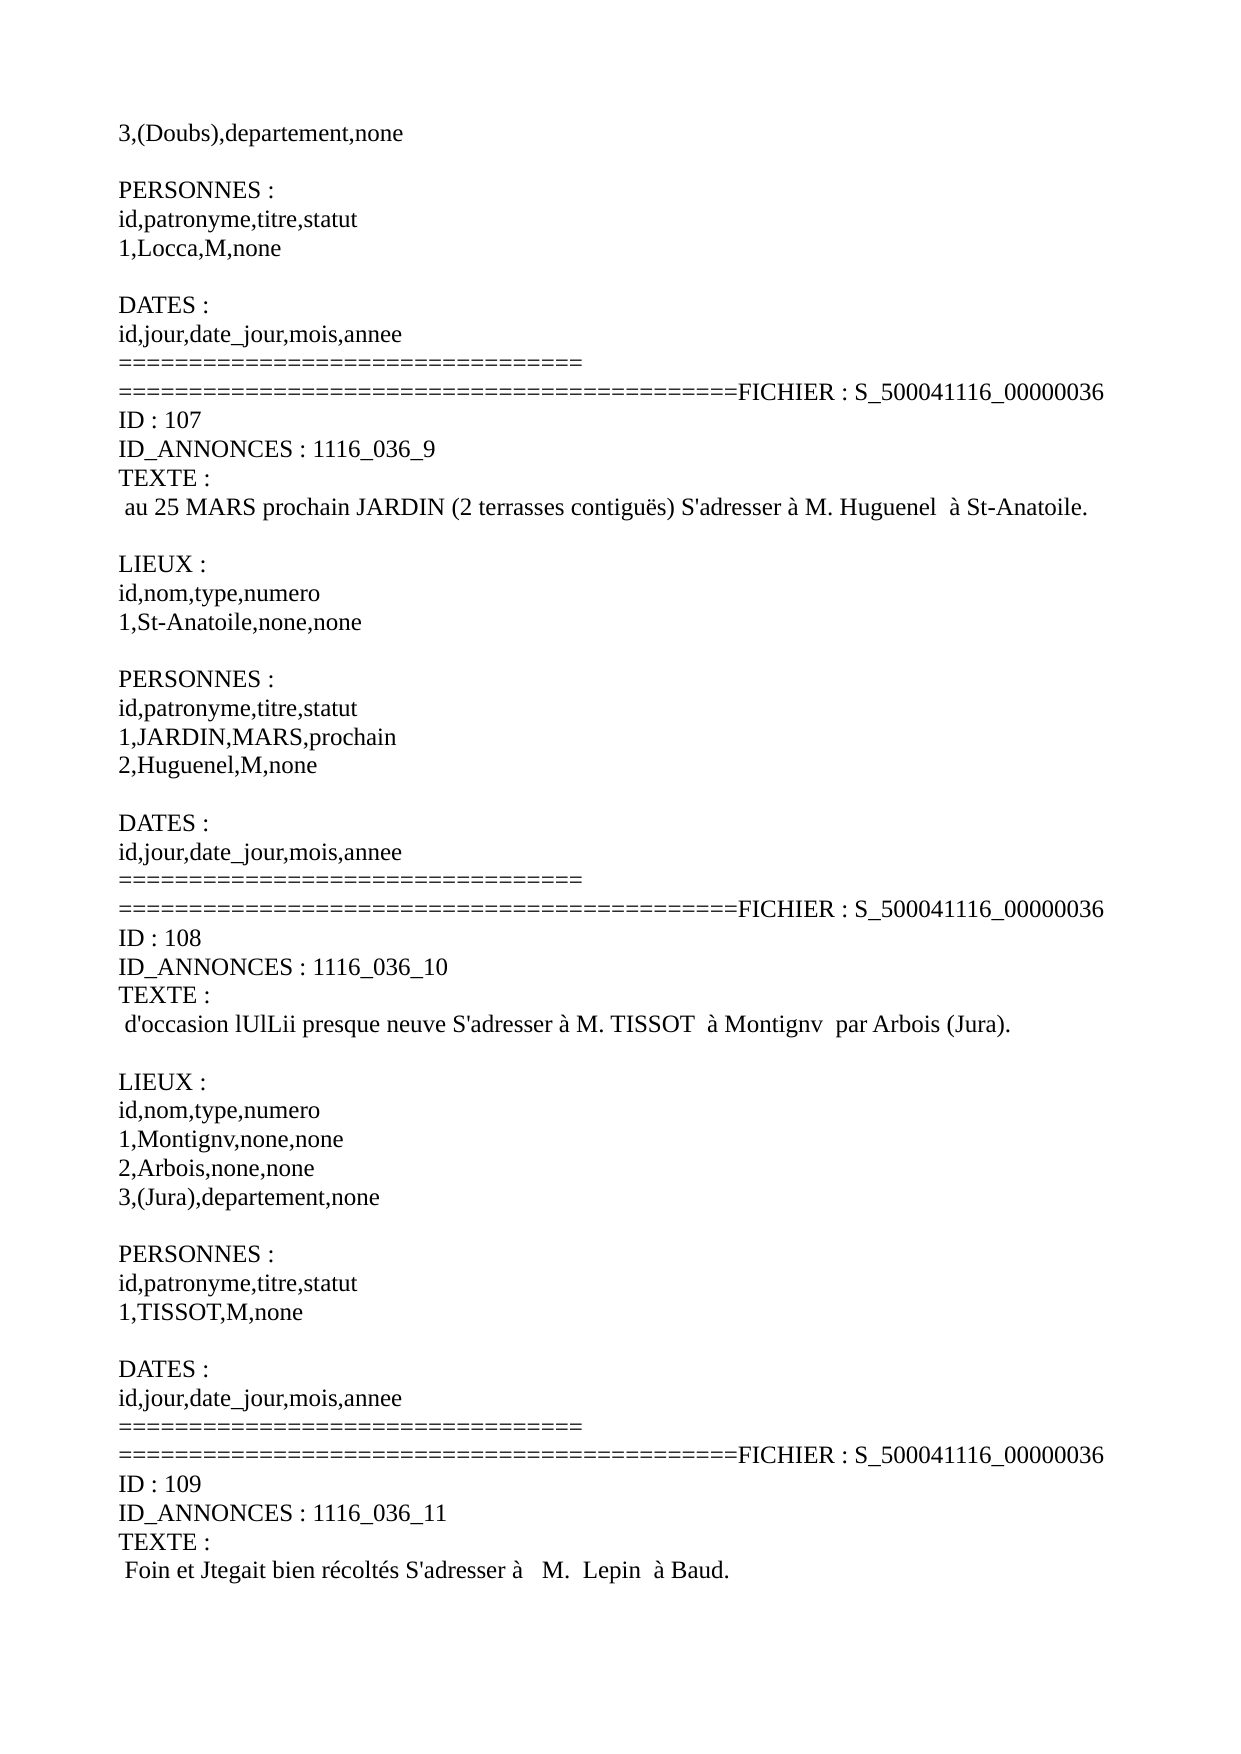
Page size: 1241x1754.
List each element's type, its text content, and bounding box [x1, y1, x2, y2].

text DATES : [118, 808, 1122, 837]
text ID_ANNONCES : 1116_036_10 [118, 952, 1122, 981]
text ID_ANNONCES : 1116_036_9 [118, 434, 1122, 463]
text TEXTE : [118, 463, 1122, 492]
text id,nom,type,numero [118, 578, 1122, 607]
text PERSONNES : [118, 1239, 1122, 1268]
text d'occasion lUlLii presque neuve S'adresser à M. TISSOT à Montignv par Arbois (Jura). [118, 1009, 1122, 1038]
text 1,TISSOT,M,none [118, 1297, 1122, 1326]
text 1,Locca,M,none [118, 233, 1122, 262]
text PERSONNES : [118, 664, 1122, 693]
text au 25 MARS prochain JARDIN (2 terrasses contiguës) S'adresser à M. Huguenel à St-Anatoile. [118, 492, 1122, 521]
text id,jour,date_jour,mois,annee [118, 1383, 1122, 1412]
text TEXTE : [118, 981, 1122, 1009]
text LIEUX : [118, 549, 1122, 578]
text ID : 107 [118, 406, 1122, 434]
text id,patronyme,titre,statut [118, 204, 1122, 233]
text id,patronyme,titre,statut [118, 693, 1122, 722]
text 1,Montignv,none,none [118, 1124, 1122, 1153]
text 3,(Jura),departement,none [118, 1182, 1122, 1211]
text 3,(Doubs),departement,none [118, 118, 1122, 147]
text ============================================FICHIER : S_500041116_00000036 [118, 1441, 1122, 1469]
text DATES : [118, 291, 1122, 319]
text ============================================FICHIER : S_500041116_00000036 [118, 377, 1122, 406]
text id,nom,type,numero [118, 1096, 1122, 1124]
text 2,Huguenel,M,none [118, 751, 1122, 779]
text id,jour,date_jour,mois,annee [118, 837, 1122, 866]
text id,patronyme,titre,statut [118, 1268, 1122, 1297]
text ============================================FICHIER : S_500041116_00000036 [118, 894, 1122, 923]
text id,jour,date_jour,mois,annee [118, 319, 1122, 348]
text Foin et Jtegait bien récoltés S'adresser à M. Lepin à Baud. [118, 1556, 1122, 1584]
text ================================= [118, 866, 1122, 894]
text ID_ANNONCES : 1116_036_11 [118, 1498, 1122, 1527]
text DATES : [118, 1354, 1122, 1383]
text 1,JARDIN,MARS,prochain [118, 722, 1122, 751]
text ID : 109 [118, 1469, 1122, 1498]
text 1,St-Anatoile,none,none [118, 607, 1122, 636]
text ================================= [118, 348, 1122, 377]
text ID : 108 [118, 923, 1122, 952]
text PERSONNES : [118, 176, 1122, 204]
text LIEUX : [118, 1067, 1122, 1096]
text ================================= [118, 1412, 1122, 1441]
text 2,Arbois,none,none [118, 1153, 1122, 1182]
text TEXTE : [118, 1527, 1122, 1556]
